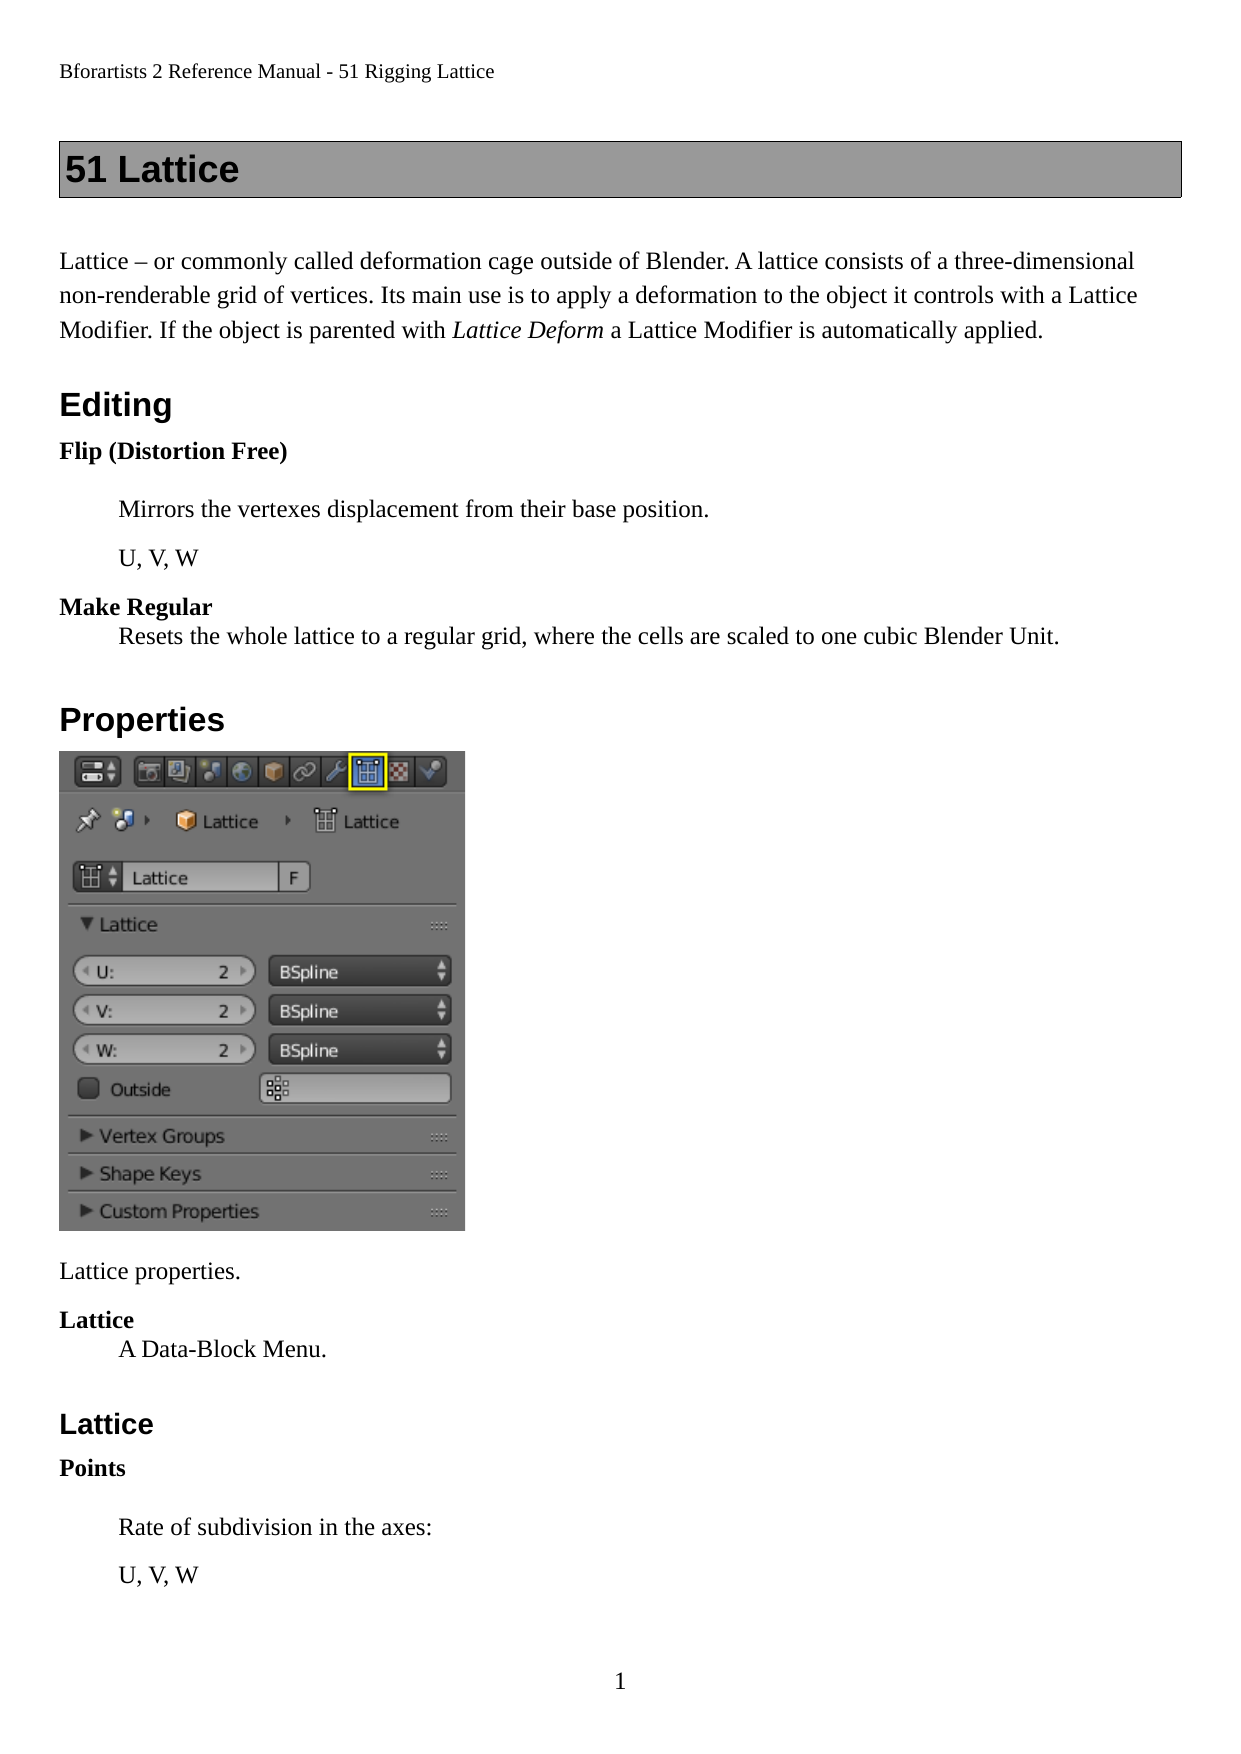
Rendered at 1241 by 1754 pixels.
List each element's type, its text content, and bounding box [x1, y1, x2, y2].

text Rate of subdivision in the axes: [118, 1512, 1181, 1540]
text U, V, W [118, 1561, 1181, 1589]
picture [59, 751, 466, 1231]
text U, V, W [118, 543, 1181, 572]
subtitle Make Regular [59, 592, 1181, 621]
subtitle Flip (Distortion Free) [59, 436, 1181, 464]
text Lattice – or commonly called deformation cage outside of Blender. A lattice consists of a three-dimensional non-renderable grid of vertices. Its main use is to apply a deformation to the object it controls with a Lattice Modifier. If the object is parented with Lattice Deform a Lattice Modifier is automatically applied. [59, 246, 1181, 343]
subtitle Points [59, 1453, 1181, 1482]
subtitle Editing [59, 384, 1181, 423]
subtitle Lattice [59, 1407, 1181, 1441]
list Resets the whole lattice to a regular grid, where the cells are scaled to one cubic Blender Unit. [118, 621, 1181, 649]
text Lattice properties. [59, 1256, 1181, 1285]
list A Data-Block Menu. [118, 1334, 1181, 1363]
text Mirrors the vertexes displacement from their base position. [118, 494, 1181, 523]
table_header 51 Lattice [60, 142, 1181, 197]
subtitle Properties [59, 700, 1181, 738]
subtitle Lattice [59, 1306, 1181, 1334]
